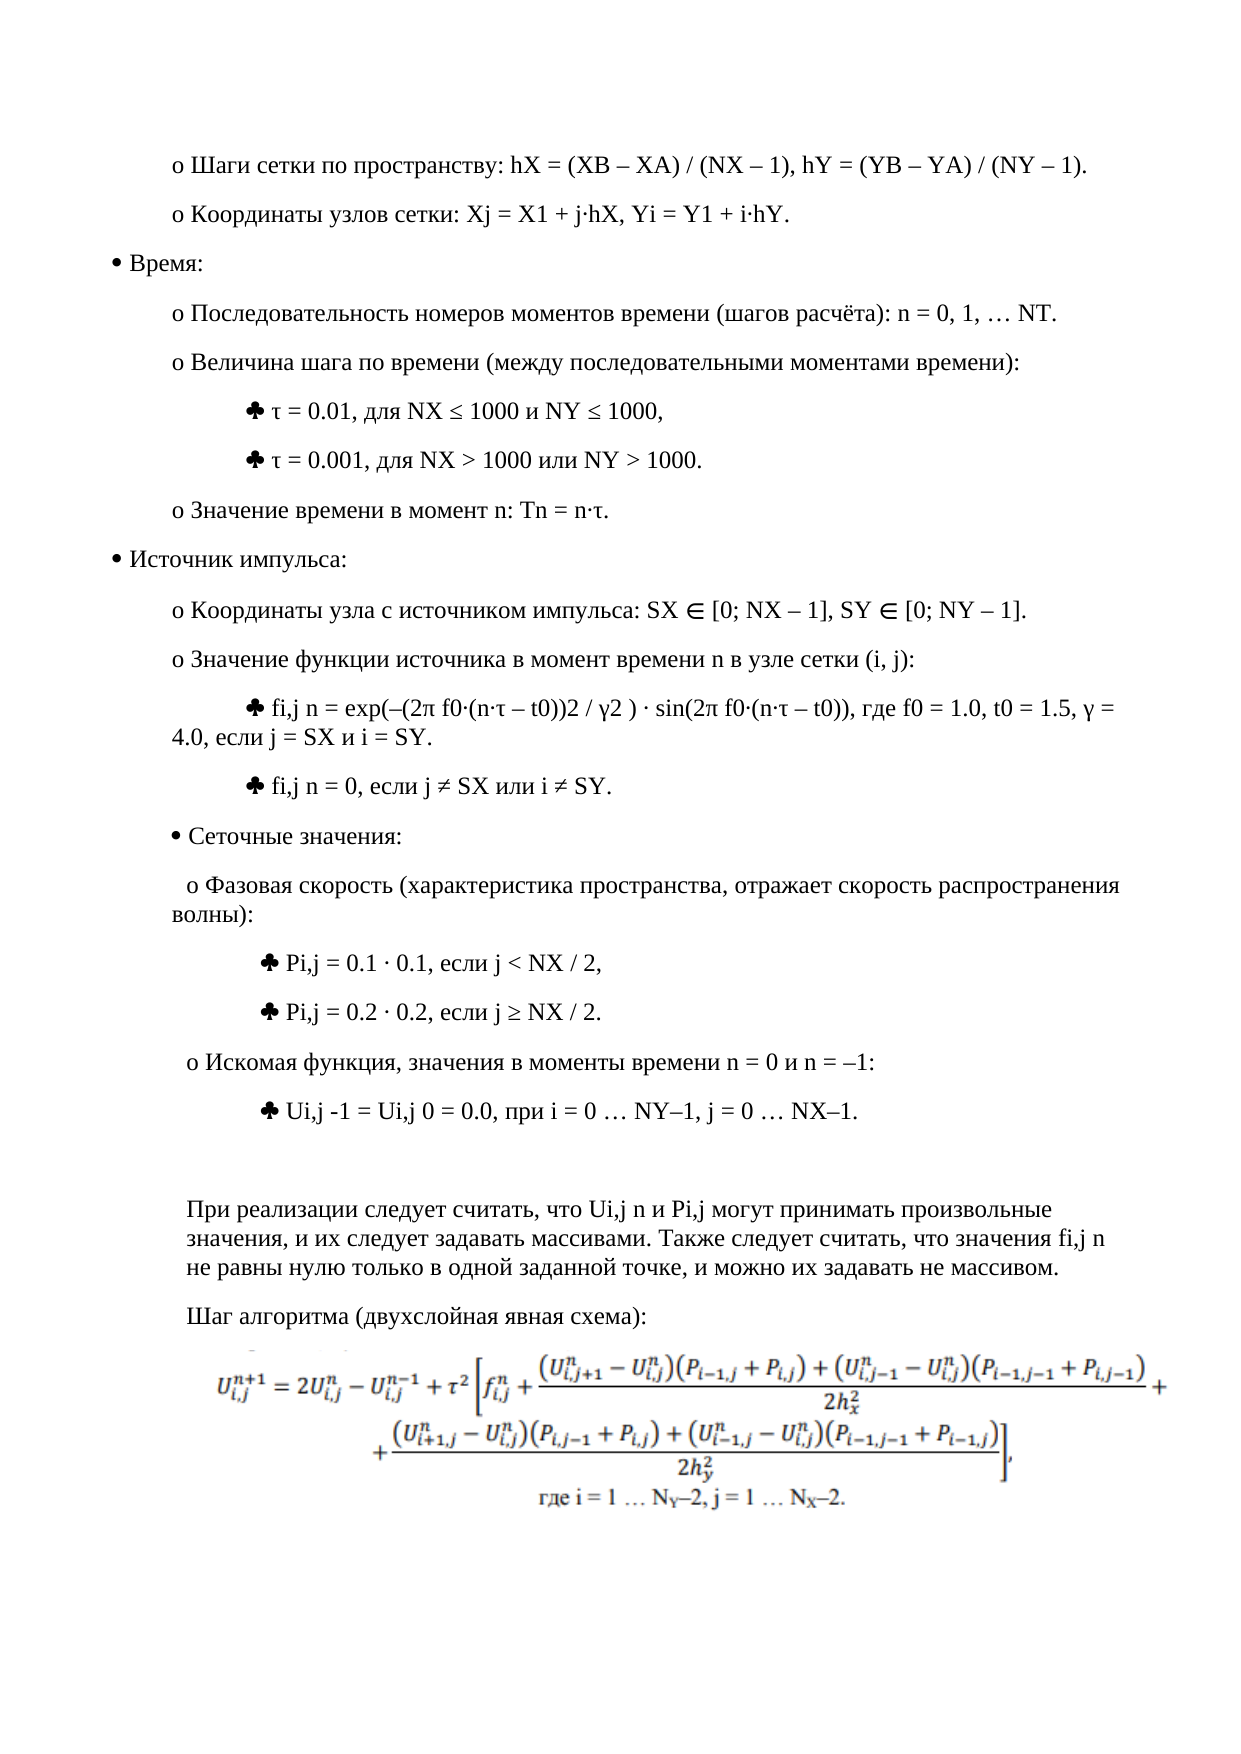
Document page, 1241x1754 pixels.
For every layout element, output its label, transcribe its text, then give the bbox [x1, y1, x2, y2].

text  Сеточные значения: [172, 821, 1128, 849]
text  τ = 0.001, для NX > 1000 или NY > 1000. [172, 446, 1128, 474]
text o Последовательность номеров моментов времени (шагов расчёта): n = 0, 1, … NT. [112, 298, 1128, 327]
text o Шаги сетки по пространству: hX = (XB – XA) / (NX – 1), hY = (YB – YA) / (NY – 1). [112, 150, 1128, 179]
text  Источник импульса: [112, 544, 1128, 573]
text o Величина шага по времени (между последовательными моментами времени): [112, 347, 1128, 376]
text  fi,j n = exp(–(2π f0∙(n∙τ – t0))2 / γ2 ) ∙ sin(2π f0∙(n∙τ – t0)), где f0 = 1.0, t0 = 1.5, γ = 4.0, если j = SX и i = SY. [172, 693, 1128, 751]
text o Фазовая скорость (характеристика пространства, отражает скорость распространения волны): [172, 870, 1128, 927]
text Шаг алгоритма (двухслойная явная схема): [186, 1301, 1128, 1330]
text  Pi,j = 0.2 ∙ 0.2, если j ≥ NX / 2. [186, 997, 1128, 1026]
text  Время: [112, 248, 1128, 277]
text o Значение функции источника в момент времени n в узле сетки (i, j): [112, 644, 1128, 673]
text  fi,j n = 0, если j ≠ SX или i ≠ SY. [172, 771, 1128, 800]
text o Координаты узла с источником импульса: SX ∈ [0; NX – 1], SY ∈ [0; NY – 1]. [112, 593, 1128, 624]
text При реализации следует считать, что Ui,j n и Pi,j могут принимать произвольные значения, и их следует задавать массивами. Также следует считать, что значения fi,j n не равны нулю только в одной заданной точке, и можно их задавать не массивом. [186, 1194, 1128, 1281]
picture [186, 1350, 1201, 1519]
text o Координаты узлов сетки: Xj = X1 + j∙hX, Yi = Y1 + i∙hY. [112, 199, 1128, 228]
text  τ = 0.01, для NX ≤ 1000 и NY ≤ 1000, [172, 396, 1128, 425]
text  Pi,j = 0.1 ∙ 0.1, если j < NX / 2, [260, 948, 1128, 977]
text o Искомая функция, значения в моменты времени n = 0 и n = –1: [186, 1047, 1128, 1075]
text  Ui,j -1 = Ui,j 0 = 0.0, при i = 0 … NY–1, j = 0 … NX–1. [186, 1096, 1128, 1124]
text o Значение времени в момент n: Tn = n∙τ. [172, 495, 1128, 524]
